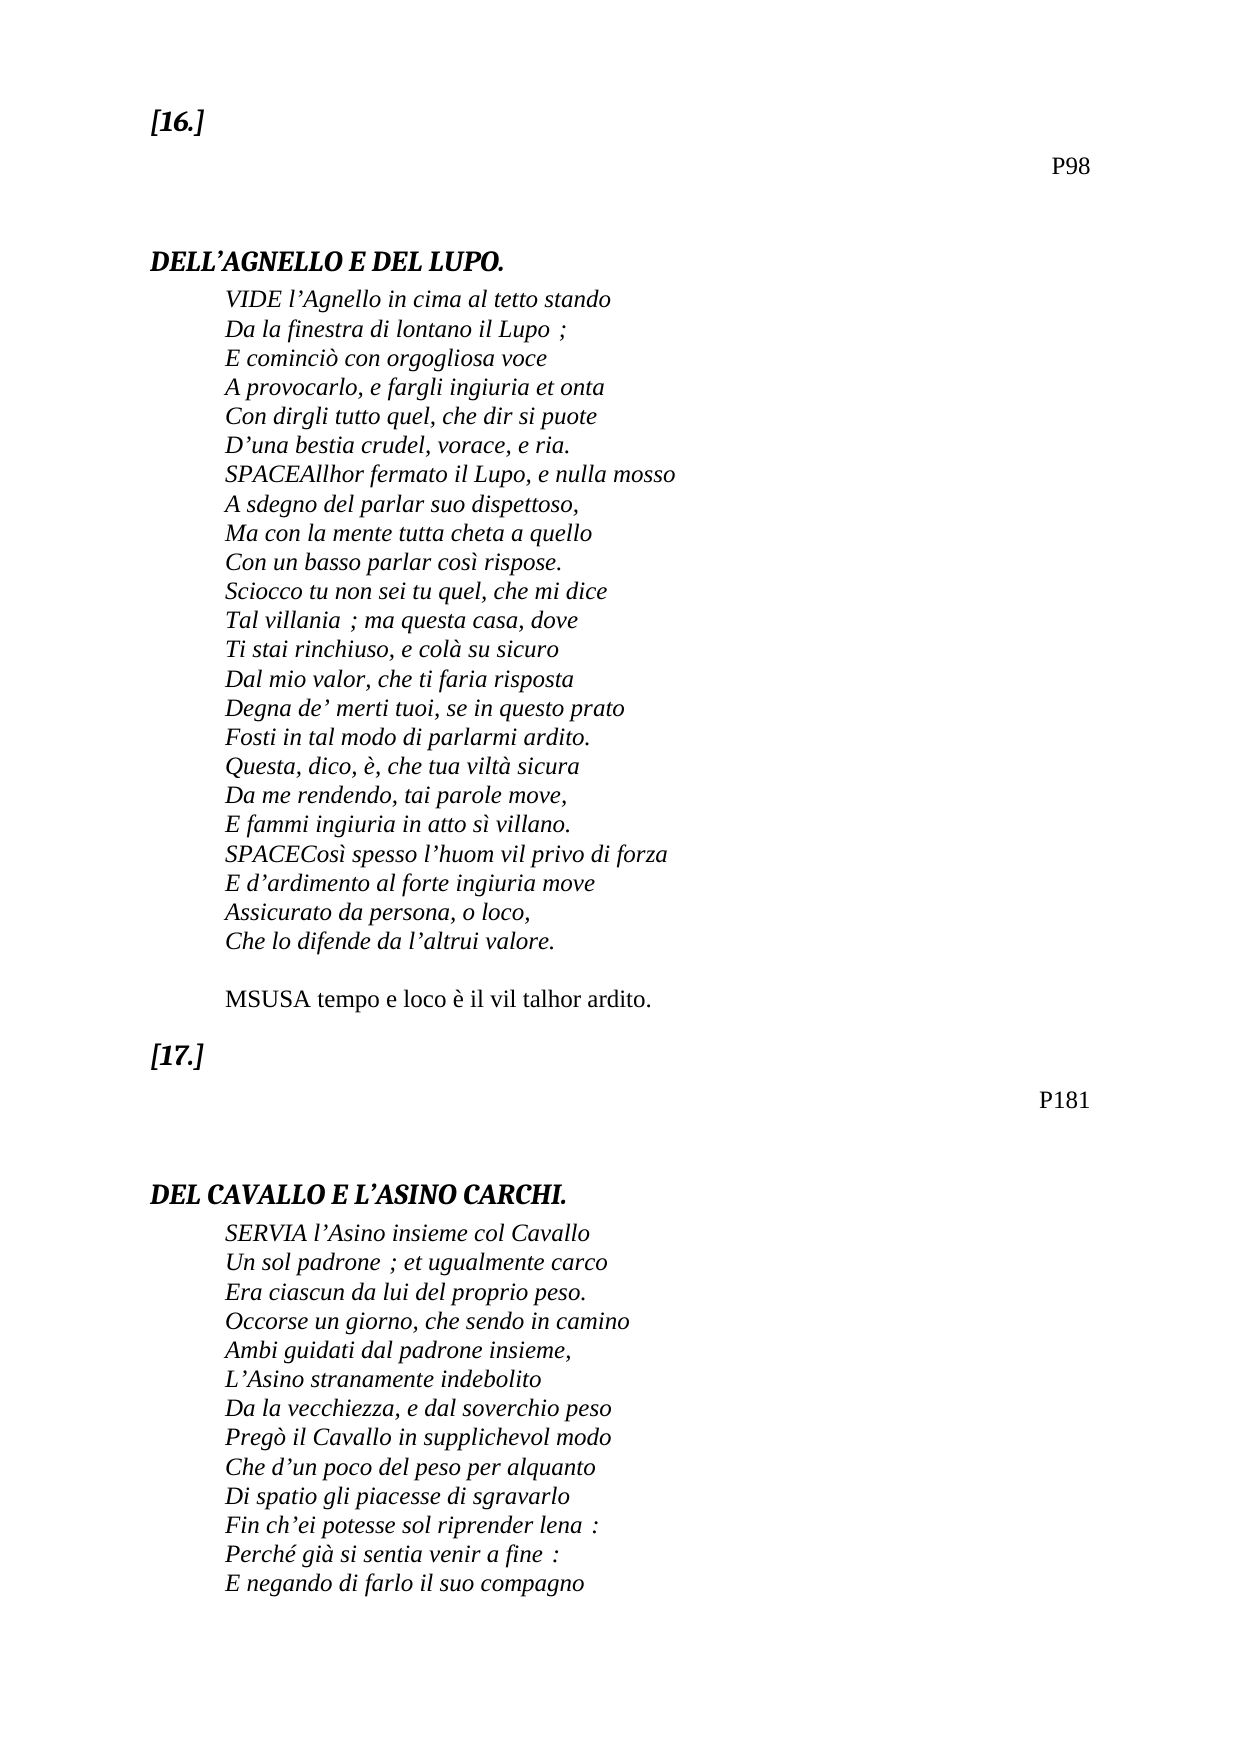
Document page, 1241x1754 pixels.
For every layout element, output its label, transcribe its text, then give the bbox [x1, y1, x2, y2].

text P98 [150, 145, 1090, 182]
subtitle [17.] [150, 1039, 1090, 1072]
text MSUSA tempo e loco è il vil talhor ardito. [225, 984, 1090, 1014]
text SPACEAllhor fermato il Lupo, e nulla mosso A sdegno del parlar suo dispettoso, Ma con la mente tutta cheta a quello Con un basso parlar così rispose. Sciocco tu non sei tu quel, che mi dice Tal villania ; ma questa casa, dove Ti stai rinchiuso, e colà su sicuro Dal mio valor, che ti faria risposta Degna de’ merti tuoi, se in questo prato Fosti in tal modo di parlarmi ardito. Questa, dico, è, che tua viltà sicura Da me rendendo, tai parole move, E fammi ingiuria in atto sì villano. [225, 459, 1090, 839]
text SERVIA l’Asino insieme col Cavallo Un sol padrone ; et ugualmente carco Era ciascun da lui del proprio peso. Occorse un giorno, che sendo in camino Ambi guidati dal padrone insieme, L’Asino stranamente indebolito Da la vecchiezza, e dal soverchio peso Pregò il Cavallo in supplichevol modo Che d’un poco del peso per alquanto Di spatio gli piacesse di sgravarlo Fin ch’ei potesse sol riprender lena : Perché già si sentia venir a fine : E negando di farlo il suo compagno [225, 1218, 1090, 1597]
text SPACECosì spesso l’huom vil privo di forza E d’ardimento al forte ingiuria move Assicurato da persona, o loco, Che lo difende da l’altrui valore. [225, 839, 1090, 955]
text P181 [150, 1078, 1090, 1116]
subtitle DELL’AGNELLO E DEL LUPO. [150, 245, 1090, 278]
subtitle DEL CAVALLO E L’ASINO CARCHI. [150, 1178, 1090, 1212]
subtitle [16.] [150, 105, 1090, 138]
text VIDE l’Agnello in cima al tetto stando Da la finestra di lontano il Lupo ; E cominciò con orgogliosa voce A provocarlo, e fargli ingiuria et onta Con dirgli tutto quel, che dir si puote D’una bestia crudel, vorace, e ria. [225, 284, 1090, 459]
